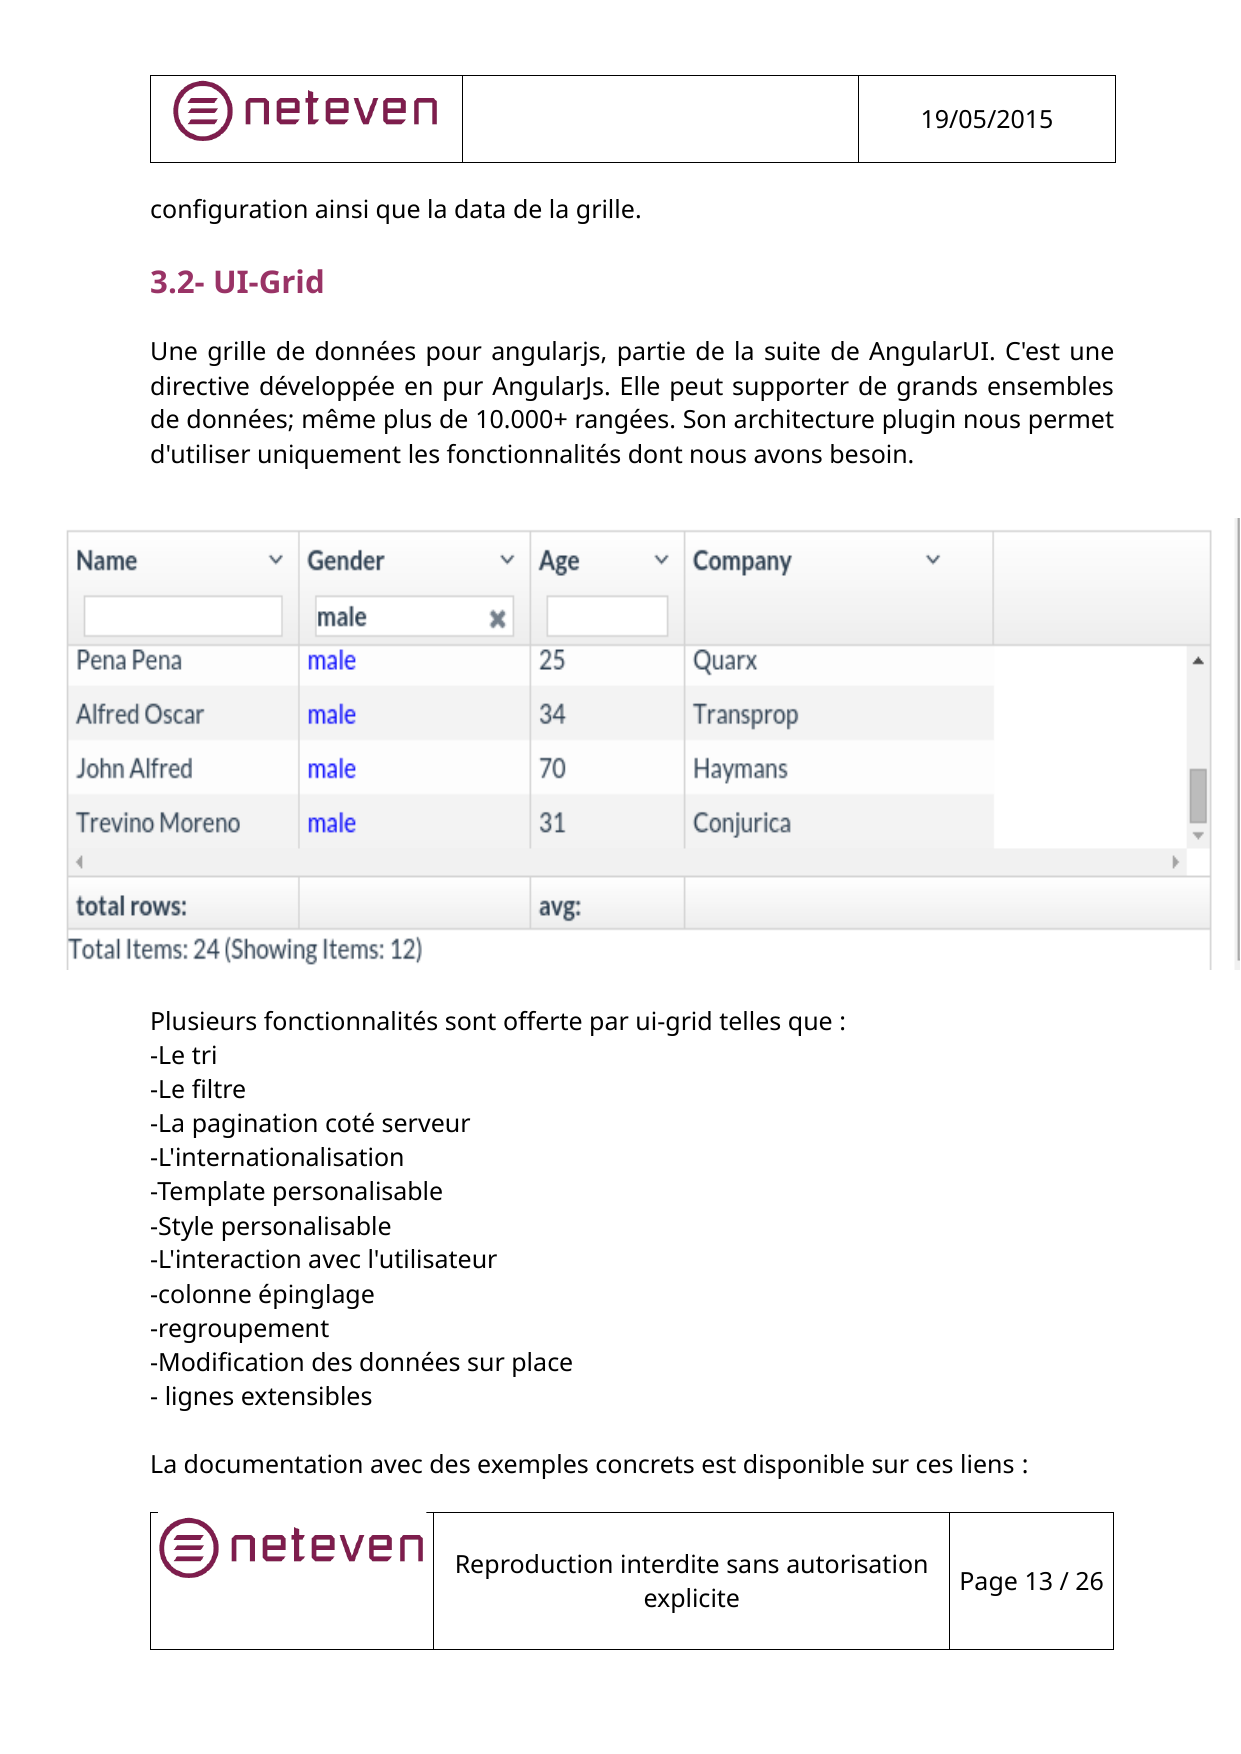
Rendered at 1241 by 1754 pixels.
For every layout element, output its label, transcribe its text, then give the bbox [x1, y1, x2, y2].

text configuration ainsi que la data de la grille. [150, 192, 1116, 226]
text Plusieurs fonctionnalités sont offerte par ui-grid telles que : [150, 1004, 1116, 1038]
text -Le filtre [150, 1072, 1116, 1106]
picture [158, 1512, 427, 1585]
text Une grille de données pour angularjs, partie de la suite de AngularUI. C'est une directive développée en pur AngularJs. Elle peut supporter de grands ensembles de données; même plus de 10.000+ rangées. Son architecture plugin nous permet d'utiliser uniquement les fonctionnalités dont nous avons besoin. [150, 334, 1116, 470]
text -Style personalisable [150, 1208, 1116, 1242]
text -L'internationalisation [150, 1140, 1116, 1174]
text -Modification des données sur place [150, 1344, 1116, 1378]
text La documentation avec des exemples concrets est disponible sur ces liens : [150, 1447, 1116, 1481]
text -Template personalisable [150, 1174, 1116, 1208]
text -regroupement [150, 1310, 1116, 1344]
text 3.2- UI-Grid [150, 260, 1116, 303]
text - lignes extensibles [150, 1378, 1116, 1412]
picture [47, 518, 1240, 970]
text -Le tri [150, 1038, 1116, 1072]
text -colonne épinglage [150, 1276, 1116, 1310]
picture [172, 76, 441, 148]
text -L'interaction avec l'utilisateur [150, 1242, 1116, 1276]
text -La pagination coté serveur [150, 1106, 1116, 1140]
